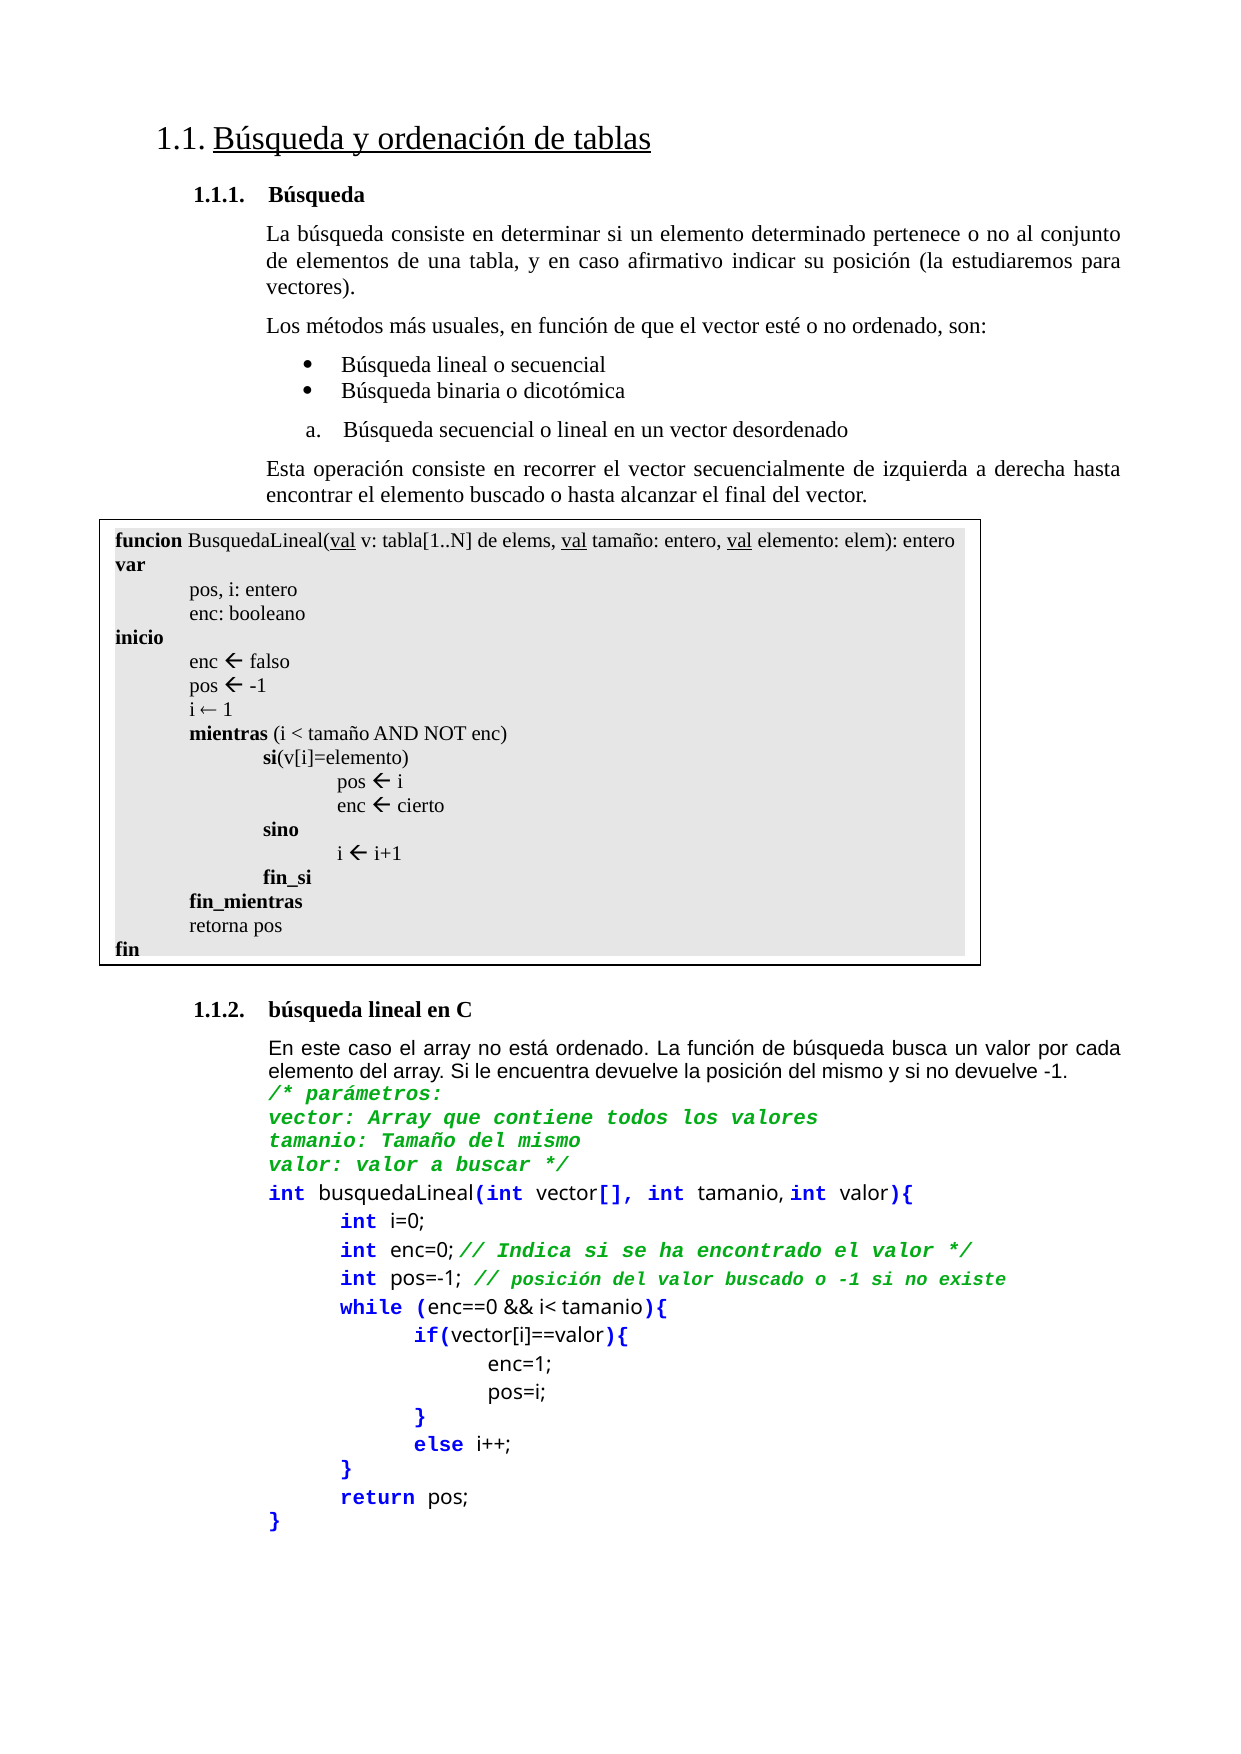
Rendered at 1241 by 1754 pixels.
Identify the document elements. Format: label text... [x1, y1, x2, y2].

text else i++; [342, 1429, 1122, 1458]
text } [268, 1458, 1122, 1482]
text retorna pos [115, 913, 965, 937]
text return pos; [268, 1482, 1122, 1510]
text funcion BusquedaLineal(val v: tabla[1..N] de elems, val tamaño: entero, val elemento: elem): entero [115, 528, 965, 552]
list Búsqueda secuencial o lineal en un vector desordenado [305, 416, 1122, 442]
text enc=1; [416, 1349, 1122, 1377]
text int busquedaLineal(int vector[], int tamanio, int valor){ [268, 1178, 1122, 1206]
text pos  -1 [115, 673, 965, 697]
text pos, i: entero [115, 576, 965, 601]
text La búsqueda consiste en determinar si un elemento determinado pertenece o no al conjunto de elementos de una tabla, y en caso afirmativo indicar su posición (la estudiaremos para vectores). [266, 220, 1122, 299]
text vector: Array que contiene todos los valores [268, 1107, 1122, 1131]
text } [340, 1406, 1122, 1429]
text fin_mientras [115, 889, 965, 913]
text } [268, 1510, 1122, 1534]
text pos=i; [416, 1377, 1122, 1406]
text Esta operación consiste en recorrer el vector secuencialmente de izquierda a derecha hasta encontrar el elemento buscado o hasta alcanzar el final del vector. [266, 455, 1122, 507]
text sino [115, 817, 965, 841]
text /* parámetros: [268, 1083, 1122, 1107]
text i  i+1 [115, 841, 965, 865]
list Búsqueda y ordenación de tablas [156, 118, 1122, 156]
text enc  cierto [115, 793, 965, 817]
text si(v[i]=elemento) [115, 745, 965, 769]
list Búsqueda lineal o secuencial [303, 351, 1122, 377]
text if(vector[i]==valor){ [342, 1321, 1122, 1349]
text int pos=-1; // posición del valor buscado o -1 si no existe [268, 1263, 1122, 1292]
text fin_si [115, 865, 965, 889]
text enc: booleano [115, 601, 965, 624]
text int enc=0; // Indica si se ha encontrado el valor */ [268, 1235, 1122, 1263]
text inicio [115, 624, 965, 649]
text En este caso el array no está ordenado. La función de búsqueda busca un valor por cada elemento del array. Si le encuentra devuelve la posición del mismo y si no devuelve -1. [268, 1035, 1122, 1083]
text var [115, 552, 965, 576]
text fin [115, 937, 965, 956]
text tamanio: Tamaño del mismo [268, 1131, 1122, 1154]
text Los métodos más usuales, en función de que el vector esté o no ordenado, son: [266, 312, 1122, 338]
text pos  i [115, 769, 965, 793]
text enc  falso [115, 649, 965, 673]
list búsqueda lineal en C [193, 996, 1122, 1023]
text int i=0; [268, 1206, 1122, 1235]
list Búsqueda [193, 181, 1122, 208]
text while (enc==0 && i< tamanio){ [268, 1292, 1122, 1321]
text valor: valor a buscar */ [268, 1154, 1122, 1178]
list Búsqueda binaria o dicotómica [303, 377, 1122, 403]
text mientras (i < tamaño AND NOT enc) [115, 721, 965, 745]
text i  1 [115, 697, 965, 721]
